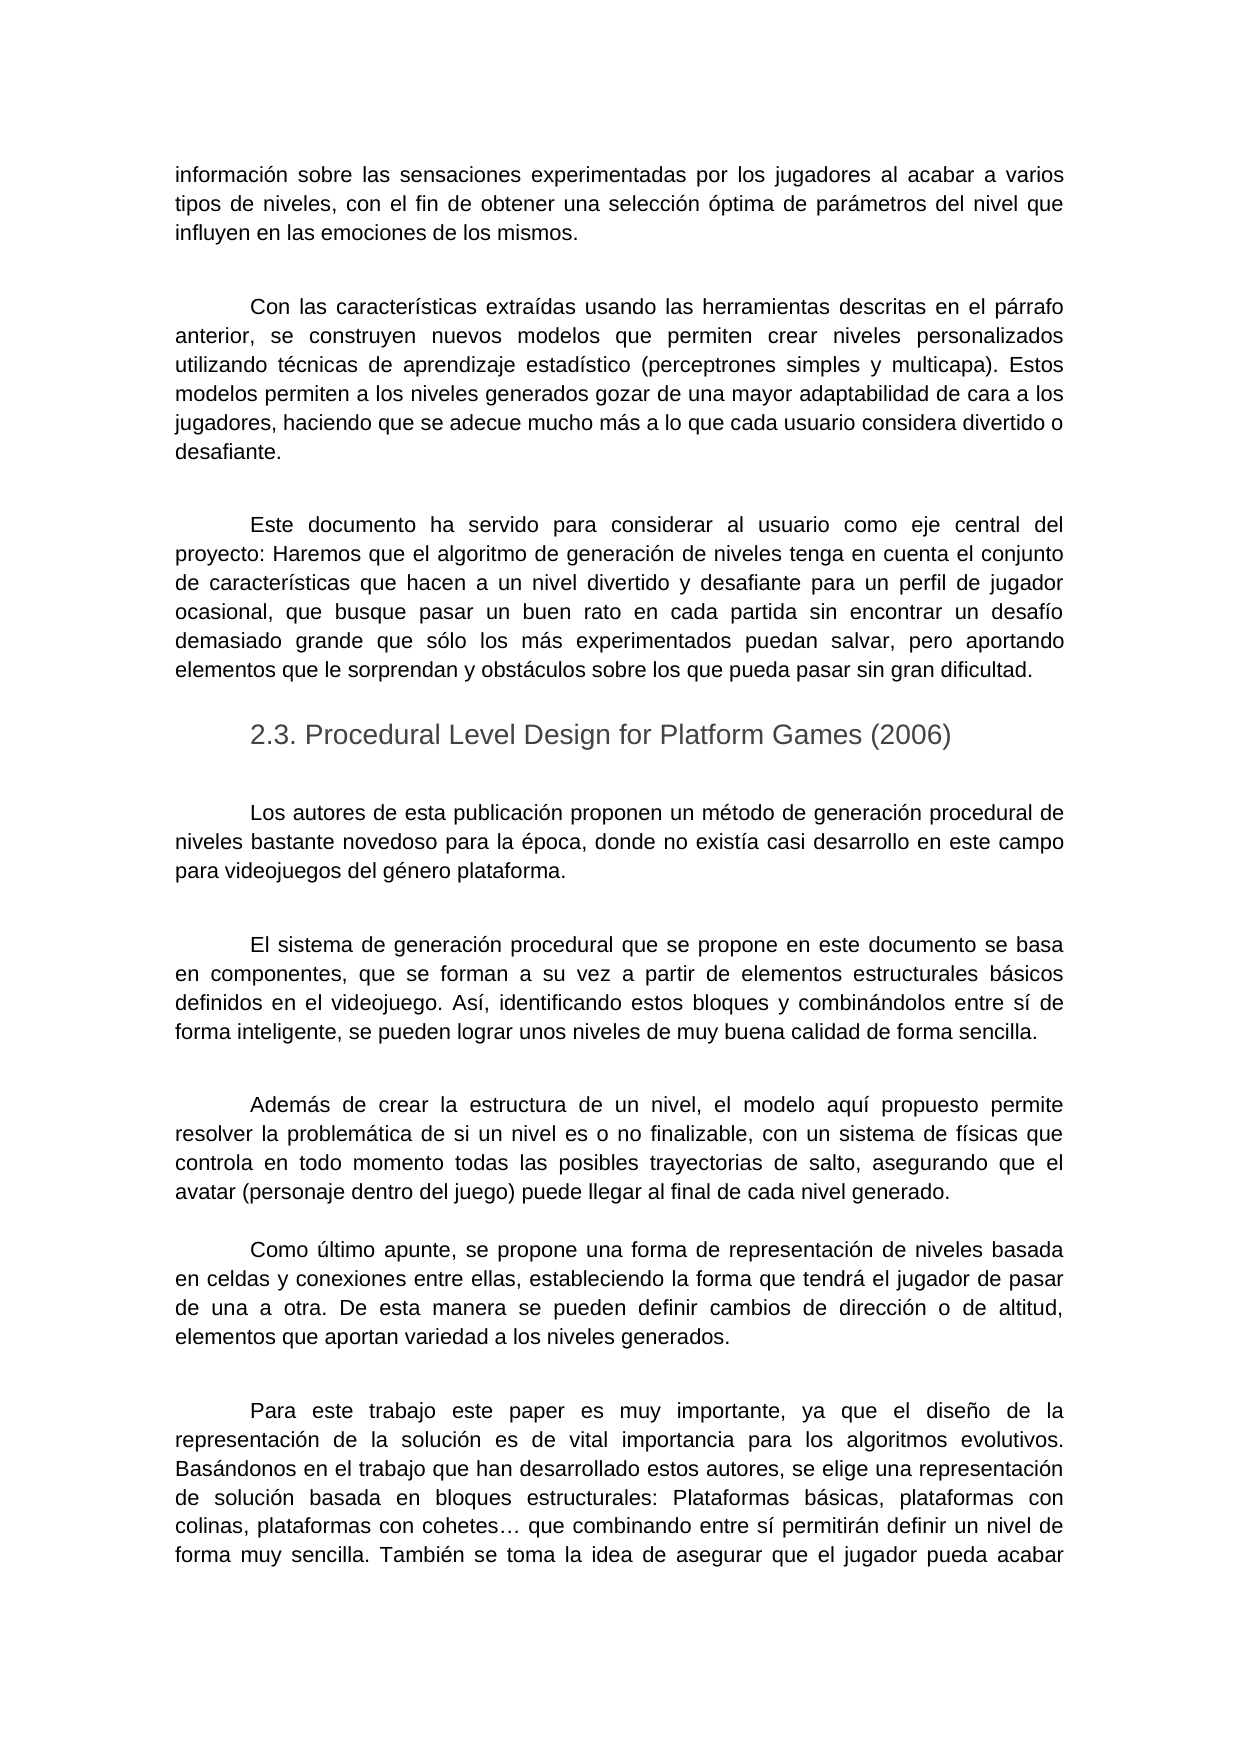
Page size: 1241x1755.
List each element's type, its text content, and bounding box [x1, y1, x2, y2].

text El sistema de generación procedural que se propone en este documento se basa en componentes, que se forman a su vez a partir de elementos estructurales básicos definidos en el videojuego. Así, identificando estos bloques y combinándolos entre sí de forma inteligente, se pueden lograr unos niveles de muy buena calidad de forma sencilla. [175, 932, 1065, 1044]
text Como último apunte, se propone una forma de representación de niveles basada en celdas y conexiones entre ellas, estableciendo la forma que tendrá el jugador de pasar de una a otra. De esta manera se pueden definir cambios de dirección o de altitud, elementos que aportan variedad a los niveles generados. [175, 1237, 1065, 1349]
text 2.3. Procedural Level Design for Platform Games (2006) [175, 718, 1065, 751]
text Este documento ha servido para considerar al usuario como eje central del proyecto: Haremos que el algoritmo de generación de niveles tenga en cuenta el conjunto de características que hacen a un nivel divertido y desafiante para un perfil de jugador ocasional, que busque pasar un buen rato en cada partida sin encontrar un desafío demasiado grande que sólo los más experimentados puedan salvar, pero aportando elementos que le sorprendan y obstáculos sobre los que pueda pasar sin gran dificultad. [175, 512, 1065, 682]
text Para este trabajo este paper es muy importante, ya que el diseño de la representación de la solución es de vital importancia para los algoritmos evolutivos. Basándonos en el trabajo que han desarrollado estos autores, se elige una representación de solución basada en bloques estructurales: Plataformas básicas, plataformas con colinas, plataformas con cohetes… que combinando entre sí permitirán definir un nivel de forma muy sencilla. También se toma la idea de asegurar que el jugador pueda acabar [175, 1398, 1065, 1568]
text Con las características extraídas usando las herramientas descritas en el párrafo anterior, se construyen nuevos modelos que permiten crear niveles personalizados utilizando técnicas de aprendizaje estadístico (perceptrones simples y multicapa). Estos modelos permiten a los niveles generados gozar de una mayor adaptabilidad de cara a los jugadores, haciendo que se adecue mucho más a lo que cada usuario considera divertido o desafiante. [175, 294, 1065, 464]
text información sobre las sensaciones experimentadas por los jugadores al acabar a varios tipos de niveles, con el fin de obtener una selección óptima de parámetros del nivel que influyen en las emociones de los mismos. [175, 162, 1065, 246]
text Los autores de esta publicación proponen un método de generación procedural de niveles bastante novedoso para la época, donde no existía casi desarrollo en este campo para videojuegos del género plataforma. [175, 800, 1065, 883]
text Además de crear la estructura de un nivel, el modelo aquí propuesto permite resolver la problemática de si un nivel es o no finalizable, con un sistema de físicas que controla en todo momento todas las posibles trayectorias de salto, asegurando que el avatar (personaje dentro del juego) puede llegar al final de cada nivel generado. [175, 1092, 1065, 1204]
